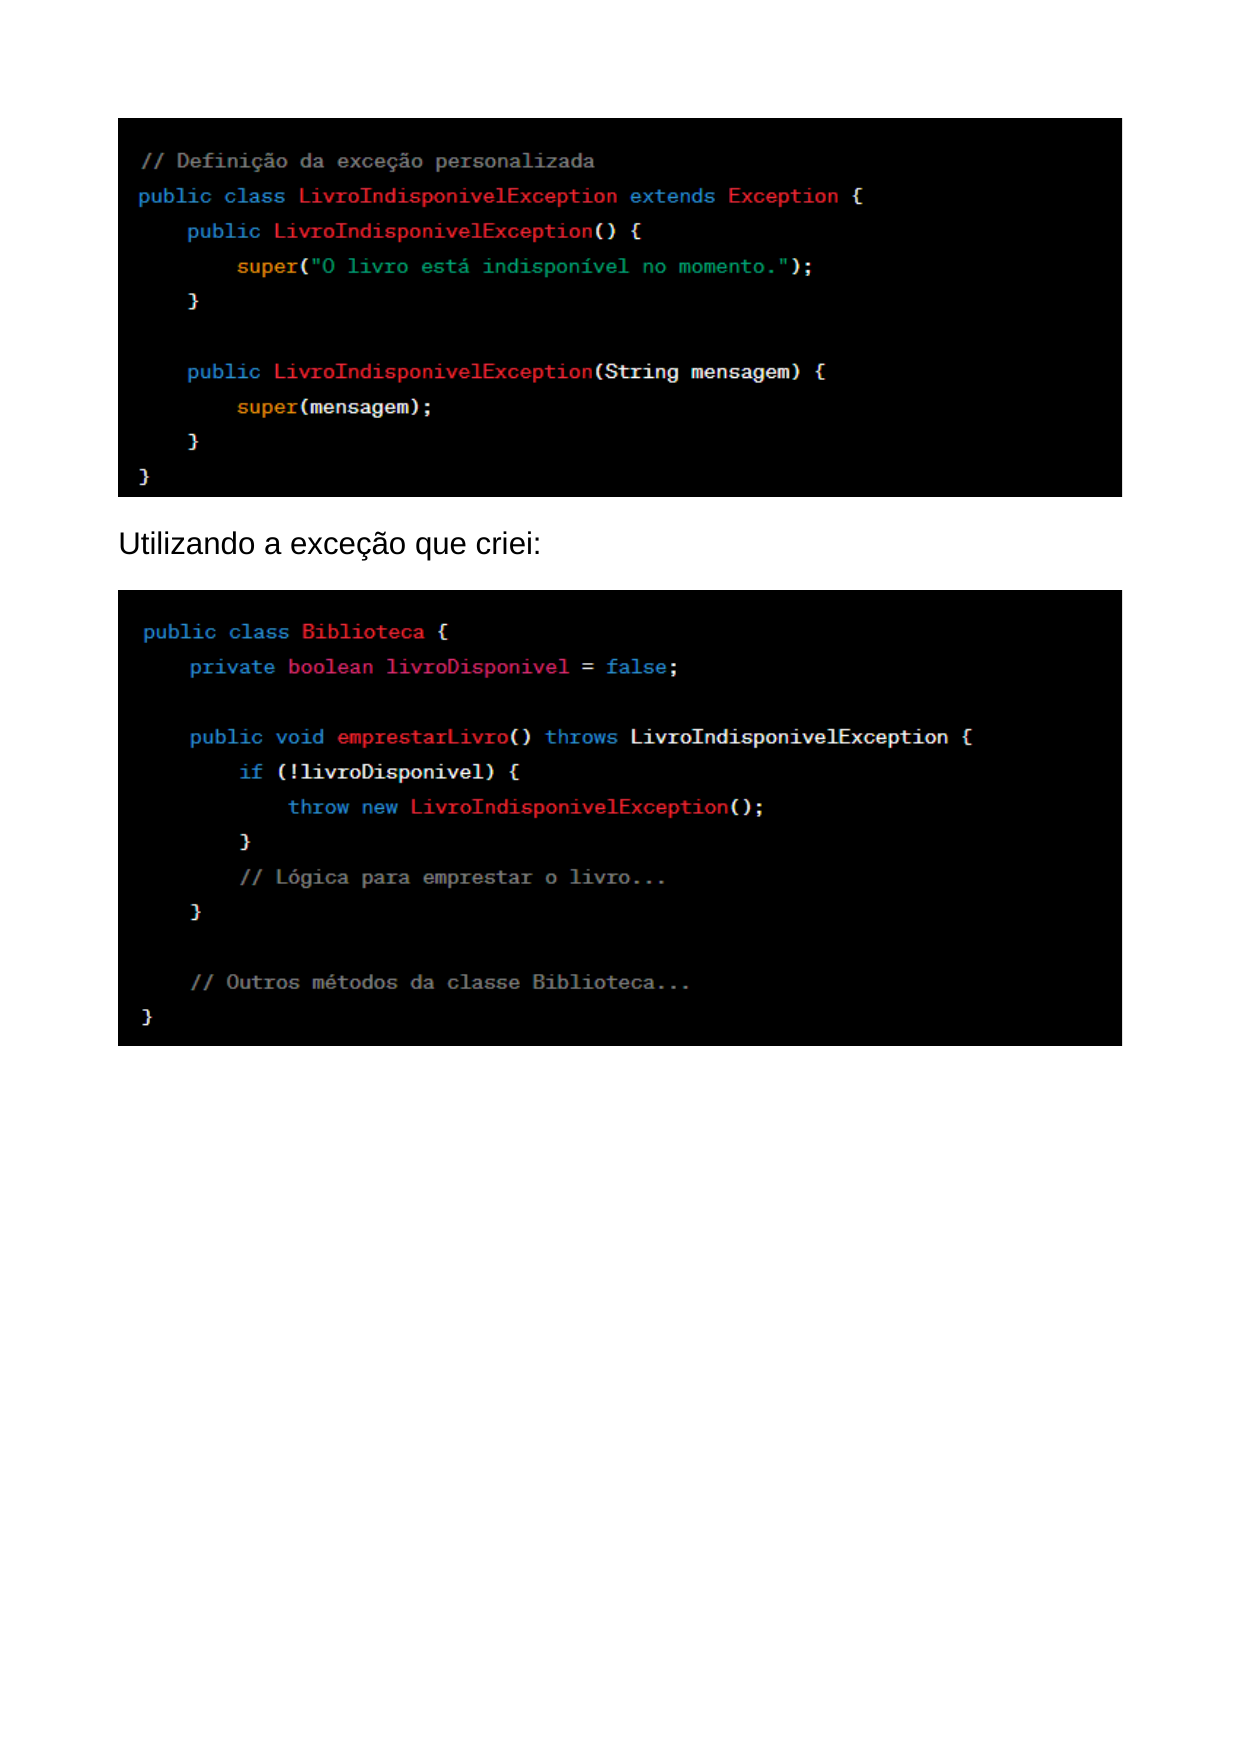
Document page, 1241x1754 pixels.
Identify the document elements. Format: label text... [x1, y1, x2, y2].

picture [118, 590, 1123, 1046]
picture [118, 118, 1123, 497]
text Utilizando a exceção que criei: [118, 525, 1122, 561]
